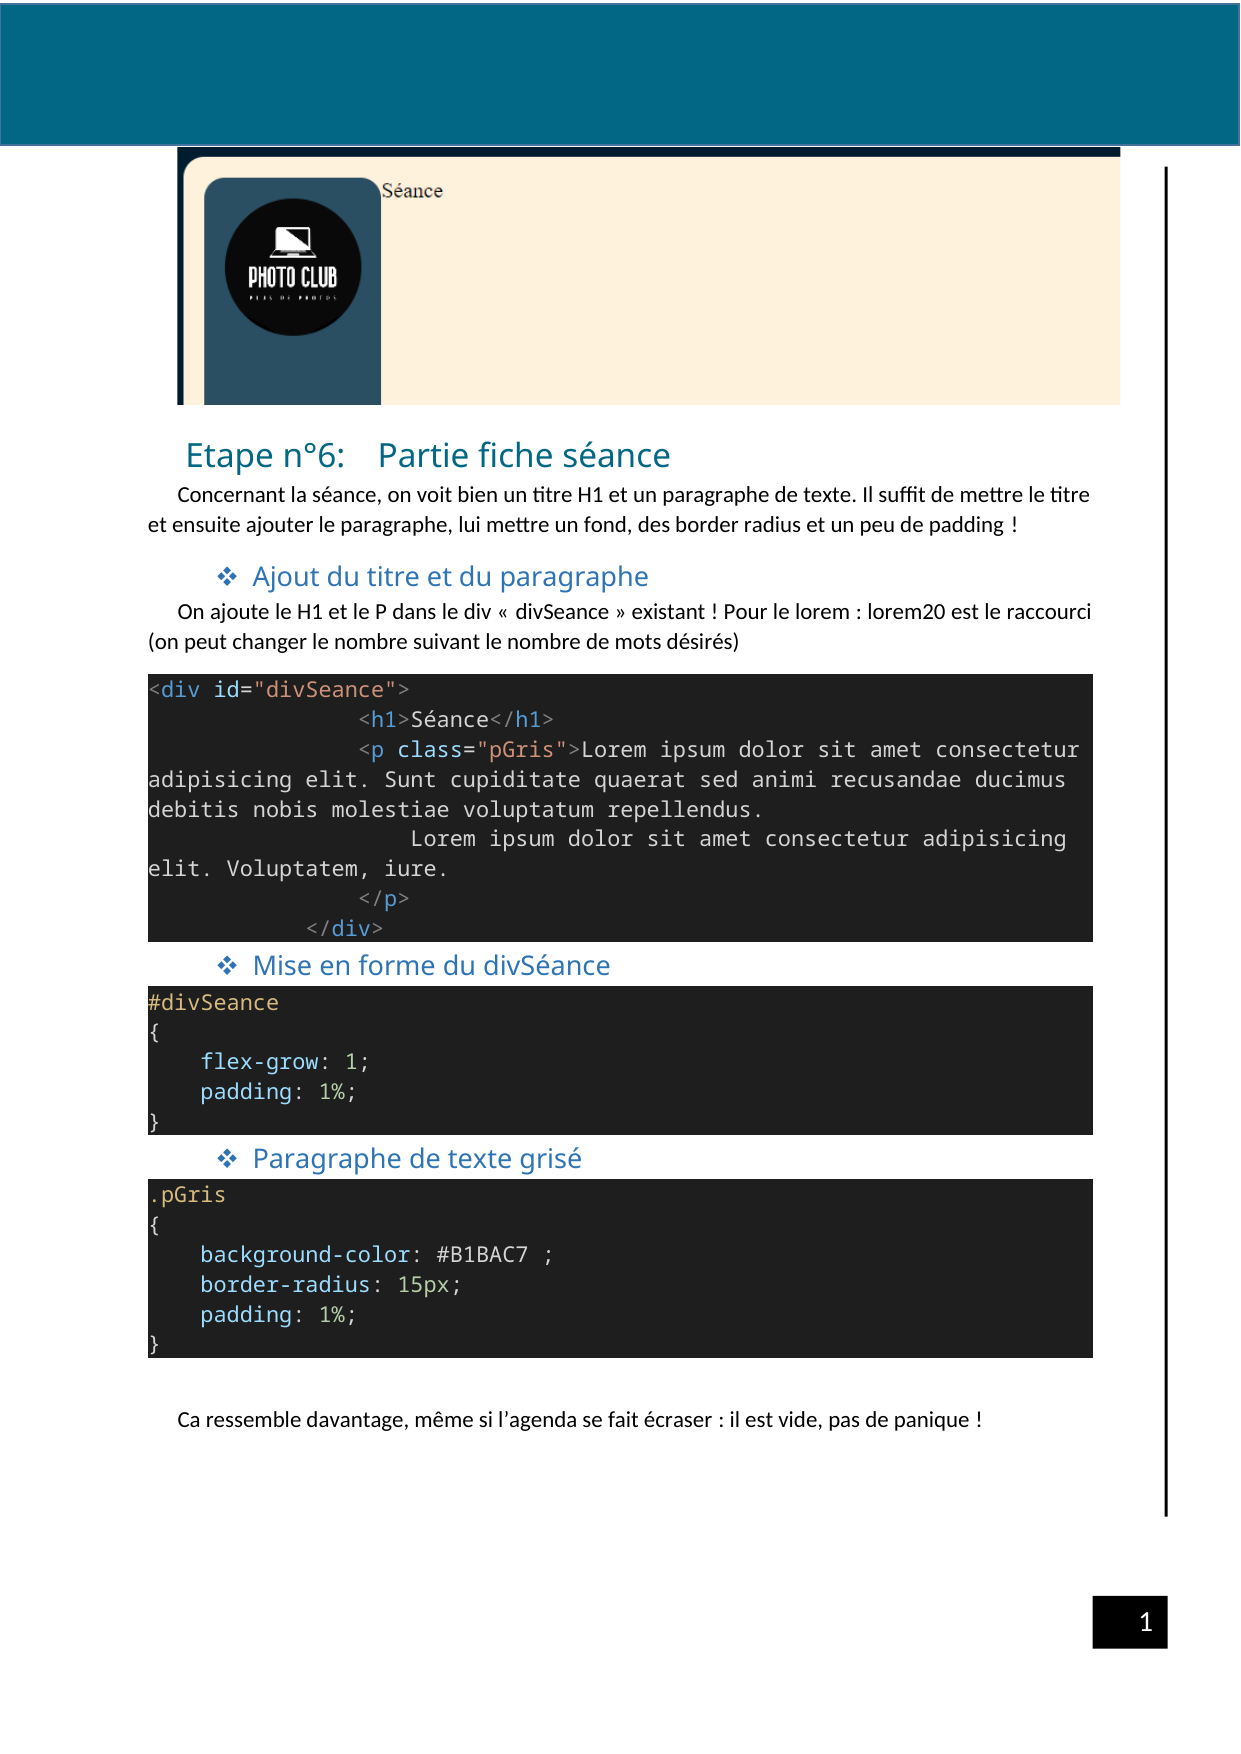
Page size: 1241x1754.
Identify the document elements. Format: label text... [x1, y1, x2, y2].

text padding: 1%; [148, 1298, 1093, 1328]
text <h1>Séance</h1> [148, 704, 1093, 734]
text </p> [148, 883, 1093, 913]
text } [148, 1328, 1093, 1358]
text Concernant la séance, on voit bien un titre H1 et un paragraphe de texte. Il suffit de mettre le titre et ensuite ajouter le paragraphe, lui mettre un fond, des border radius et un peu de padding ! [148, 480, 1093, 539]
text background-color: #B1BAC7 ; [148, 1239, 1093, 1269]
text Lorem ipsum dolor sit amet consectetur adipisicing elit. Voluptatem, iure. [148, 823, 1093, 883]
text border-radius: 15px; [148, 1269, 1093, 1298]
text <div id="divSeance"> [148, 674, 1093, 704]
text On ajoute le H1 et le P dans le div « divSeance » existant ! Pour le lorem : lorem20 est le raccourci (on peut changer le nombre suivant le nombre de mots désirés) [148, 597, 1093, 656]
text </div> [148, 913, 1093, 942]
subtitle Ajout du titre et du paragraphe [215, 557, 1093, 594]
picture [177, 147, 1121, 405]
text flex-grow: 1; [148, 1046, 1093, 1076]
text } [148, 1106, 1093, 1135]
text { [148, 1016, 1093, 1046]
text #divSeance [148, 986, 1093, 1016]
subtitle Paragraphe de texte grisé [215, 1139, 1093, 1176]
subtitle Mise en forme du divSéance [215, 947, 1093, 983]
text <p class="pGris">Lorem ipsum dolor sit amet consectetur adipisicing elit. Sunt cupiditate quaerat sed animi recusandae ducimus debitis nobis molestiae voluptatum repellendus. [148, 734, 1093, 823]
text { [148, 1209, 1093, 1239]
text .pGris [148, 1179, 1093, 1209]
subtitle Partie fiche séance [185, 431, 1093, 477]
text padding: 1%; [148, 1076, 1093, 1106]
text Ca ressemble davantage, même si l’agenda se fait écraser : il est vide, pas de panique ! [148, 1405, 1093, 1433]
